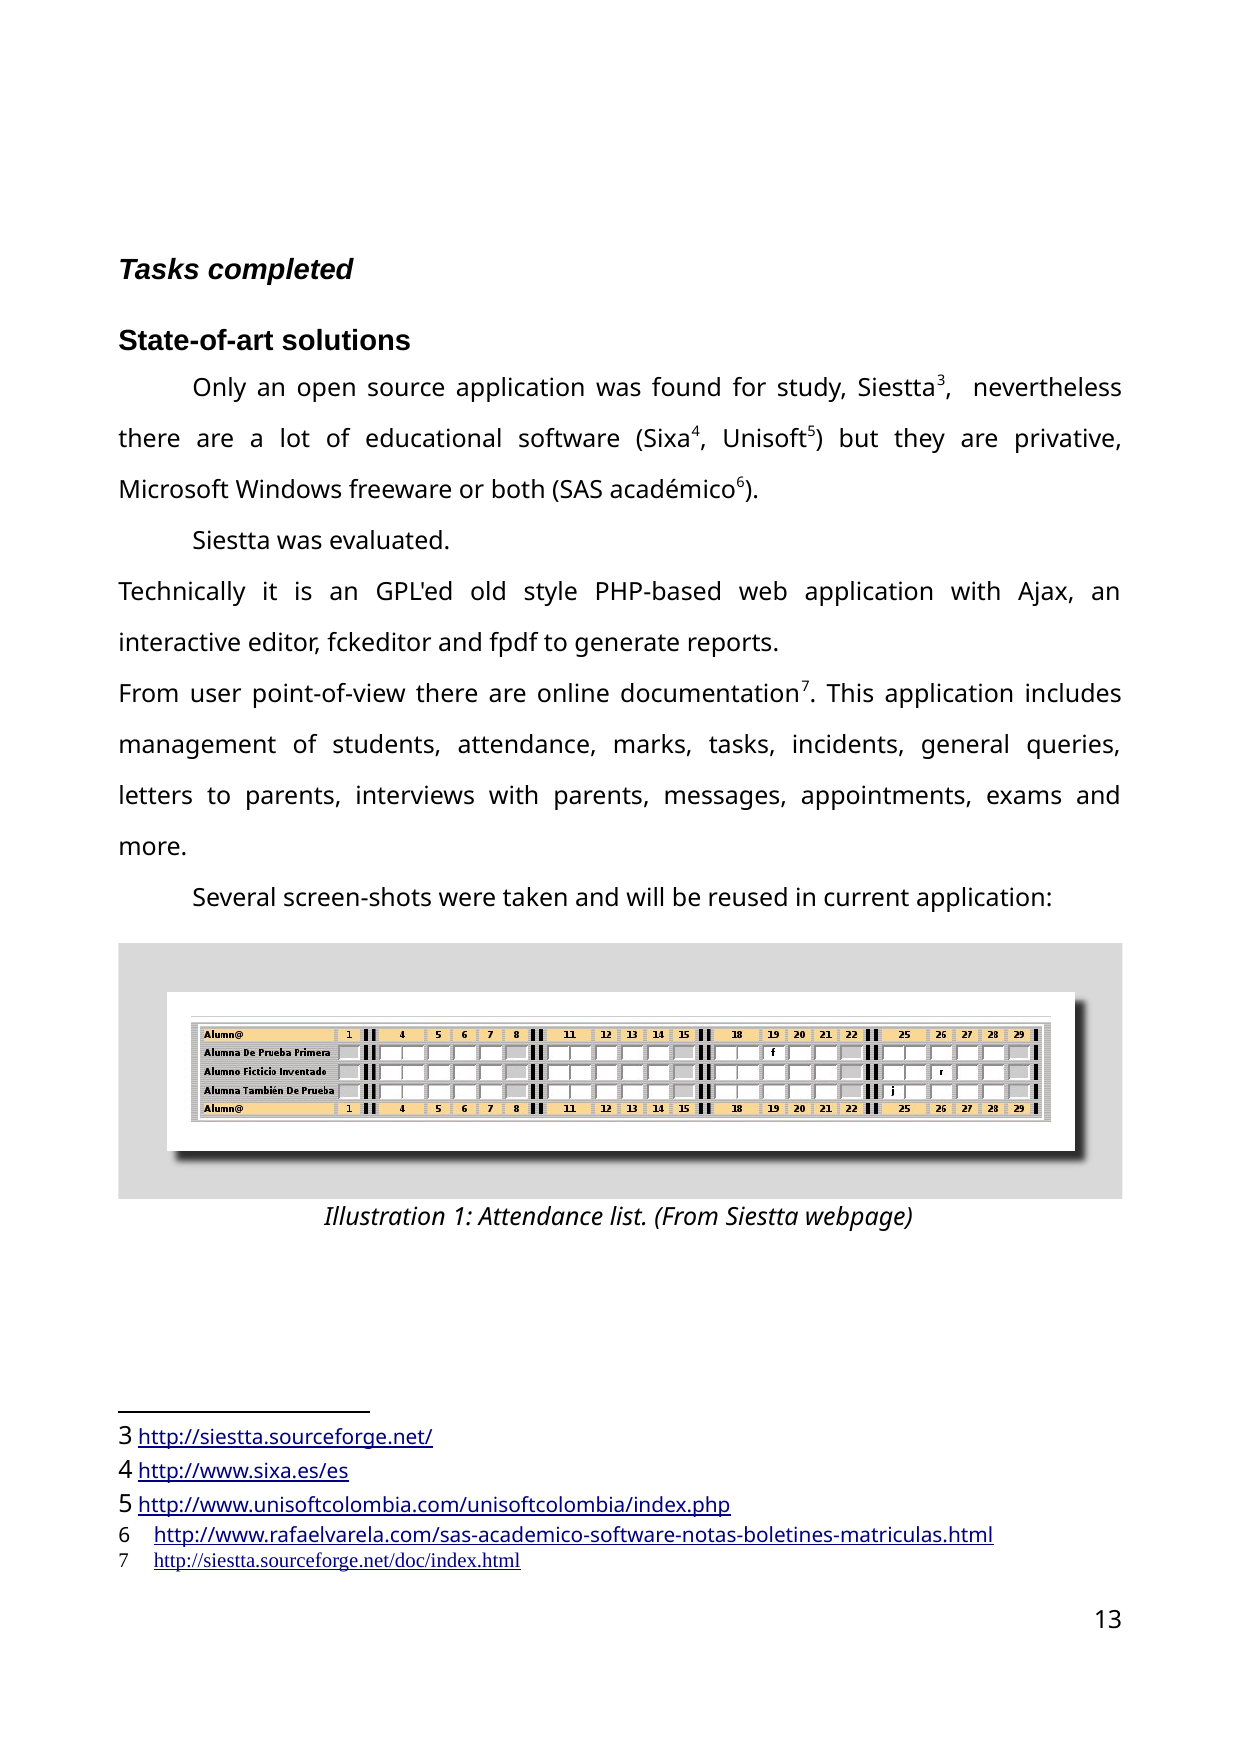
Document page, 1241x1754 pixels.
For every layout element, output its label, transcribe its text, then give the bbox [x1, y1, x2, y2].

text Illustration 1: Attendance list. (From Siestta webpage) [118, 1199, 1122, 1232]
text http://siestta.sourceforge.net/doc/index.html [118, 1548, 1122, 1572]
text http://www.rafaelvarela.com/sas-academico-software-notas-boletines-matriculas.html [118, 1520, 1122, 1548]
text Several screen-shots were taken and will be reused in current application: [118, 880, 1122, 914]
text http://siestta.sourceforge.net/ [118, 1418, 1122, 1452]
text http://www.unisoftcolombia.com/unisoftcolombia/index.php [118, 1486, 1122, 1520]
subtitle Tasks completed [118, 252, 1122, 286]
text From user point-of-view there are online documentation. This application includes management of students, attendance, marks, tasks, incidents, general queries, letters to parents, interviews with parents, messages, appointments, exams and more. [118, 676, 1122, 863]
picture [118, 943, 1123, 1199]
subtitle State-of-art solutions [118, 323, 1122, 357]
text Only an open source application was found for study, Siestta, nevertheless there are a lot of educational software (Sixa, Unisoft) but they are privative, Microsoft Windows freeware or both (SAS académico). [118, 369, 1122, 506]
text http://www.sixa.es/es [118, 1452, 1122, 1486]
text Siestta was evaluated. [118, 523, 1122, 557]
text Technically it is an GPL'ed old style PHP-based web application with Ajax, an interactive editor, fckeditor and fpdf to generate reports. [118, 574, 1122, 659]
